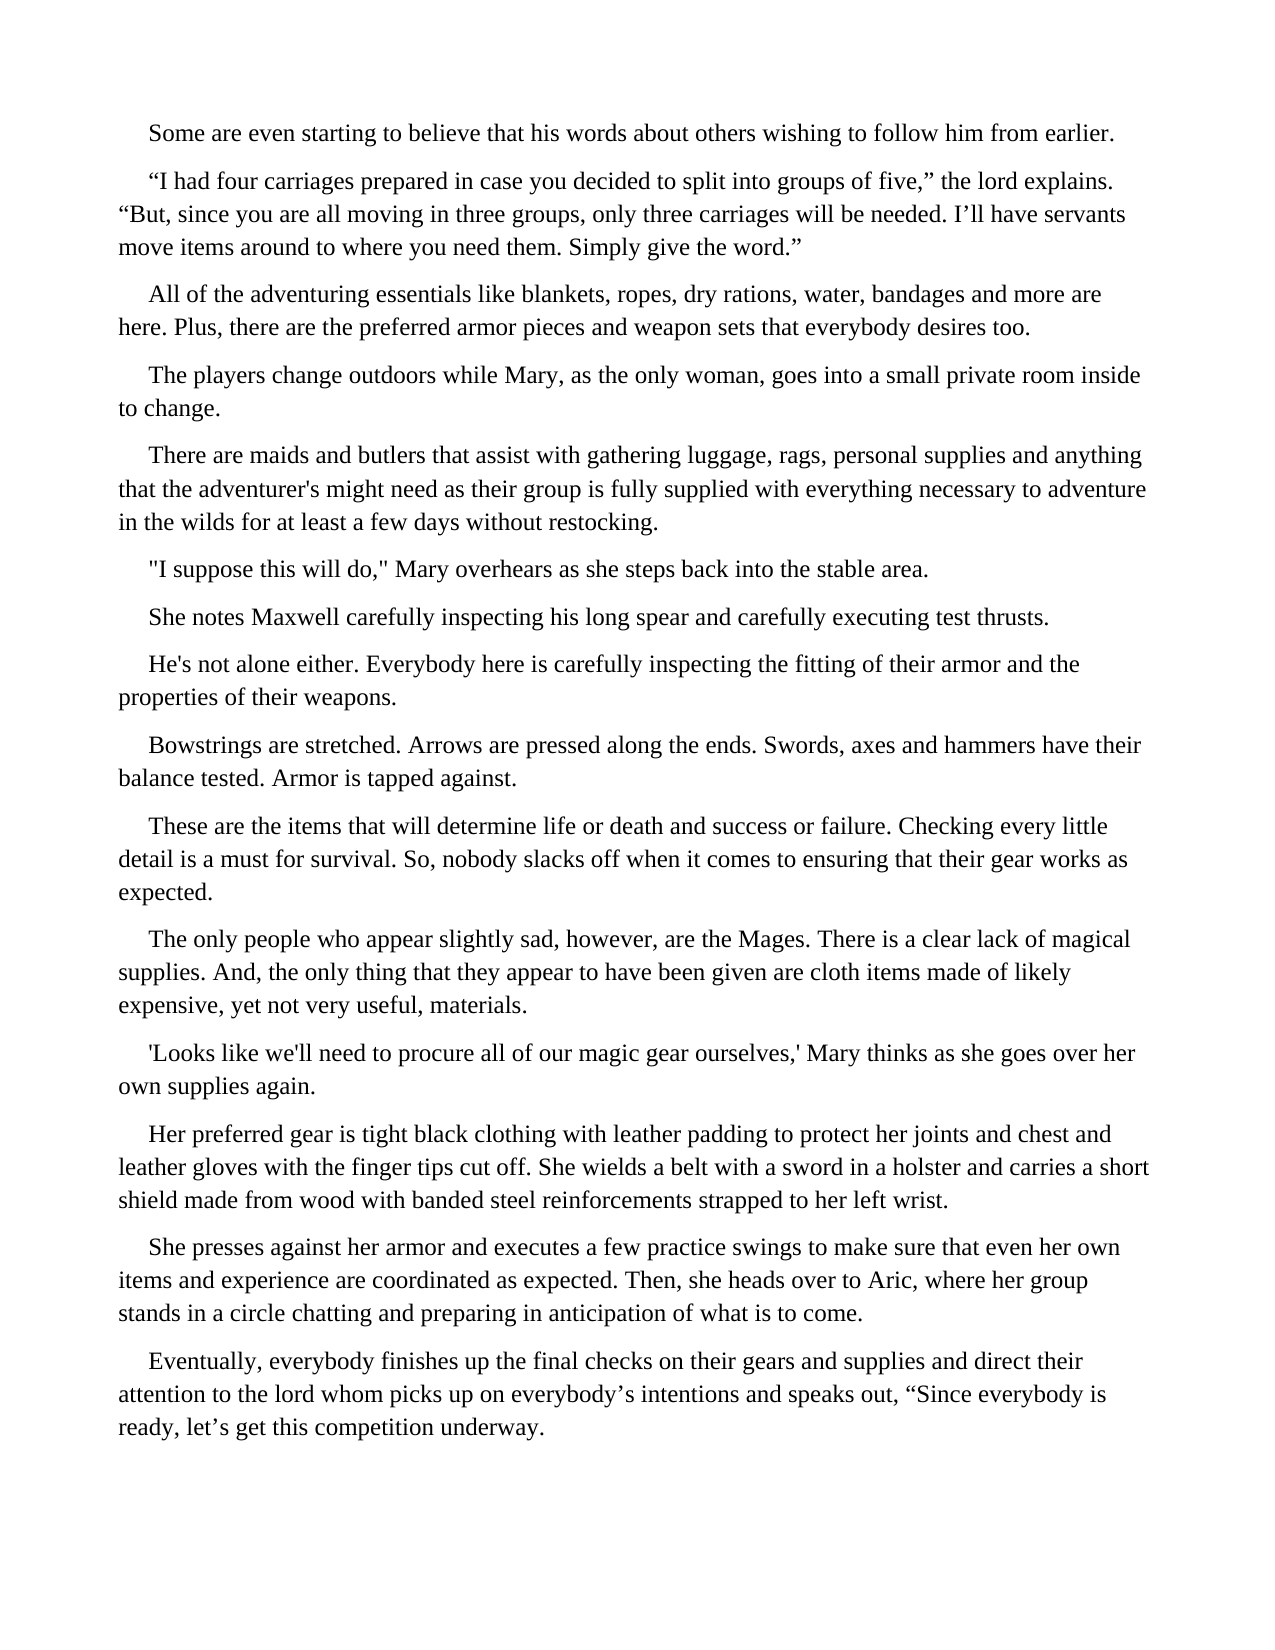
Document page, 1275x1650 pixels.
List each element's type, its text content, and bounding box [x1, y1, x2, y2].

text Her preferred gear is tight black clothing with leather padding to protect her joints and chest and leather gloves with the finger tips cut off. She wields a belt with a sword in a holster and carries a short shield made from wood with banded steel reinforcements strapped to her left wrist. [118, 1119, 1157, 1213]
text 'Looks like we'll need to procure all of our magic gear ourselves,' Mary thinks as she goes over her own supplies again. [118, 1038, 1157, 1100]
text "I suppose this will do," Mary overhears as she steps back into the stable area. [118, 554, 1157, 583]
text These are the items that will determine life or death and success or failure. Checking every little detail is a must for survival. So, nobody slacks off when it comes to ensuring that their gear works as expected. [118, 811, 1157, 906]
text All of the adventuring essentials like blankets, ropes, dry rations, water, bandages and more are here. Plus, there are the preferred armor pieces and weapon sets that everybody desires too. [118, 279, 1157, 341]
text “I had four carriages prepared in case you decided to split into groups of five,” the lord explains. “But, since you are all moving in three groups, only three carriages will be needed. I’ll have servants move items around to where you need them. Simply give the word.” [118, 166, 1157, 261]
text The only people who appear slightly sad, however, are the Mages. There is a clear lack of magical supplies. And, the only thing that they appear to have been given are cloth items made of likely expensive, yet not very useful, materials. [118, 924, 1157, 1019]
text Some are even starting to believe that his words about others wishing to follow him from earlier. [118, 118, 1157, 147]
text The players change outdoors while Mary, as the only woman, goes into a small private room inside to change. [118, 360, 1157, 422]
text He's not alone either. Everybody here is carefully inspecting the fitting of their armor and the properties of their weapons. [118, 649, 1157, 711]
text She notes Maxwell carefully inspecting his long spear and carefully executing test thrusts. [118, 602, 1157, 631]
text She presses against her armor and executes a few practice swings to make sure that even her own items and experience are coordinated as expected. Then, she heads over to Aric, where her group stands in a circle chatting and preparing in anticipation of what is to come. [118, 1232, 1157, 1327]
text Bowstrings are stretched. Arrows are pressed along the ends. Swords, axes and hammers have their balance tested. Armor is tapped against. [118, 730, 1157, 792]
text Eventually, everybody finishes up the final checks on their gears and supplies and direct their attention to the lord whom picks up on everybody’s intentions and speaks out, “Since everybody is ready, let’s get this competition underway. [118, 1346, 1157, 1441]
text There are maids and butlers that assist with gathering luggage, rags, personal supplies and anything that the adventurer's might need as their group is fully supplied with everything necessary to adventure in the wilds for at least a few days without restocking. [118, 441, 1157, 535]
